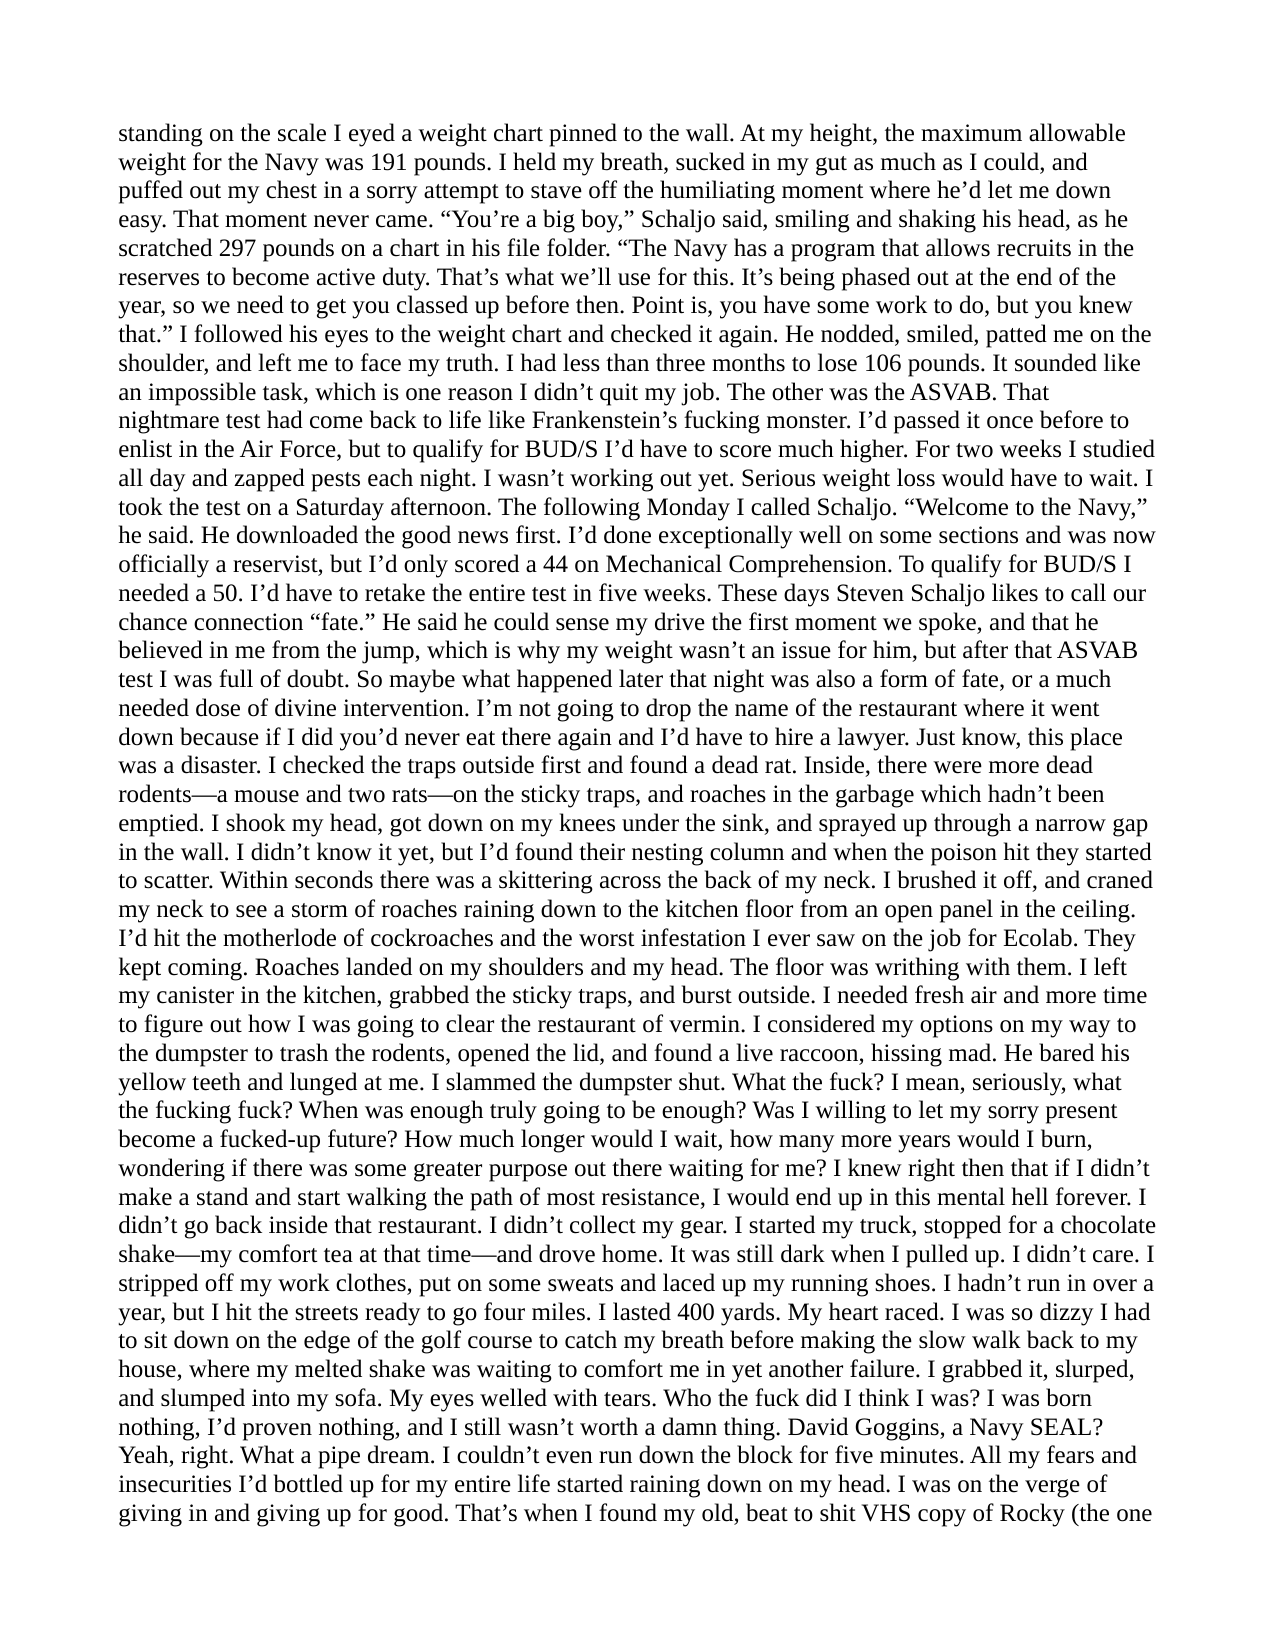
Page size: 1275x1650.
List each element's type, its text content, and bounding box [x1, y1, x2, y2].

text standing on the scale I eyed a weight chart pinned to the wall. At my height, the maximum allowable weight for the Navy was 191 pounds. I held my breath, sucked in my gut as much as I could, and puffed out my chest in a sorry attempt to stave off the humiliating moment where he’d let me down easy. That moment never came. “You’re a big boy,” Schaljo said, smiling and shaking his head, as he scratched 297 pounds on a chart in his file folder. “The Navy has a program that allows recruits in the reserves to become active duty. That’s what we’ll use for this. It’s being phased out at the end of the year, so we need to get you classed up before then. Point is, you have some work to do, but you knew that.” I followed his eyes to the weight chart and checked it again. He nodded, smiled, patted me on the shoulder, and left me to face my truth. I had less than three months to lose 106 pounds. It sounded like an impossible task, which is one reason I didn’t quit my job. The other was the ASVAB. That nightmare test had come back to life like Frankenstein’s fucking monster. I’d passed it once before to enlist in the Air Force, but to qualify for BUD/S I’d have to score much higher. For two weeks I studied all day and zapped pests each night. I wasn’t working out yet. Serious weight loss would have to wait. I took the test on a Saturday afternoon. The following Monday I called Schaljo. “Welcome to the Navy,” he said. He downloaded the good news first. I’d done exceptionally well on some sections and was now officially a reservist, but I’d only scored a 44 on Mechanical Comprehension. To qualify for BUD/S I needed a 50. I’d have to retake the entire test in five weeks. These days Steven Schaljo likes to call our chance connection “fate.” He said he could sense my drive the first moment we spoke, and that he believed in me from the jump, which is why my weight wasn’t an issue for him, but after that ASVAB test I was full of doubt. So maybe what happened later that night was also a form of fate, or a much needed dose of divine intervention. I’m not going to drop the name of the restaurant where it went down because if I did you’d never eat there again and I’d have to hire a lawyer. Just know, this place was a disaster. I checked the traps outside first and found a dead rat. Inside, there were more dead rodents—a mouse and two rats—on the sticky traps, and roaches in the garbage which hadn’t been emptied. I shook my head, got down on my knees under the sink, and sprayed up through a narrow gap in the wall. I didn’t know it yet, but I’d found their nesting column and when the poison hit they started to scatter. Within seconds there was a skittering across the back of my neck. I brushed it off, and craned my neck to see a storm of roaches raining down to the kitchen floor from an open panel in the ceiling. I’d hit the motherlode of cockroaches and the worst infestation I ever saw on the job for Ecolab. They kept coming. Roaches landed on my shoulders and my head. The floor was writhing with them. I left my canister in the kitchen, grabbed the sticky traps, and burst outside. I needed fresh air and more time to figure out how I was going to clear the restaurant of vermin. I considered my options on my way to the dumpster to trash the rodents, opened the lid, and found a live raccoon, hissing mad. He bared his yellow teeth and lunged at me. I slammed the dumpster shut. What the fuck? I mean, seriously, what the fucking fuck? When was enough truly going to be enough? Was I willing to let my sorry present become a fucked-up future? How much longer would I wait, how many more years would I burn, wondering if there was some greater purpose out there waiting for me? I knew right then that if I didn’t make a stand and start walking the path of most resistance, I would end up in this mental hell forever. I didn’t go back inside that restaurant. I didn’t collect my gear. I started my truck, stopped for a chocolate shake—my comfort tea at that time—and drove home. It was still dark when I pulled up. I didn’t care. I stripped off my work clothes, put on some sweats and laced up my running shoes. I hadn’t run in over a year, but I hit the streets ready to go four miles. I lasted 400 yards. My heart raced. I was so dizzy I had to sit down on the edge of the golf course to catch my breath before making the slow walk back to my house, where my melted shake was waiting to comfort me in yet another failure. I grabbed it, slurped, and slumped into my sofa. My eyes welled with tears. Who the fuck did I think I was? I was born nothing, I’d proven nothing, and I still wasn’t worth a damn thing. David Goggins, a Navy SEAL? Yeah, right. What a pipe dream. I couldn’t even run down the block for five minutes. All my fears and insecurities I’d bottled up for my entire life started raining down on my head. I was on the verge of giving in and giving up for good. That’s when I found my old, beat to shit VHS copy of Rocky (the one [118, 118, 1157, 1527]
